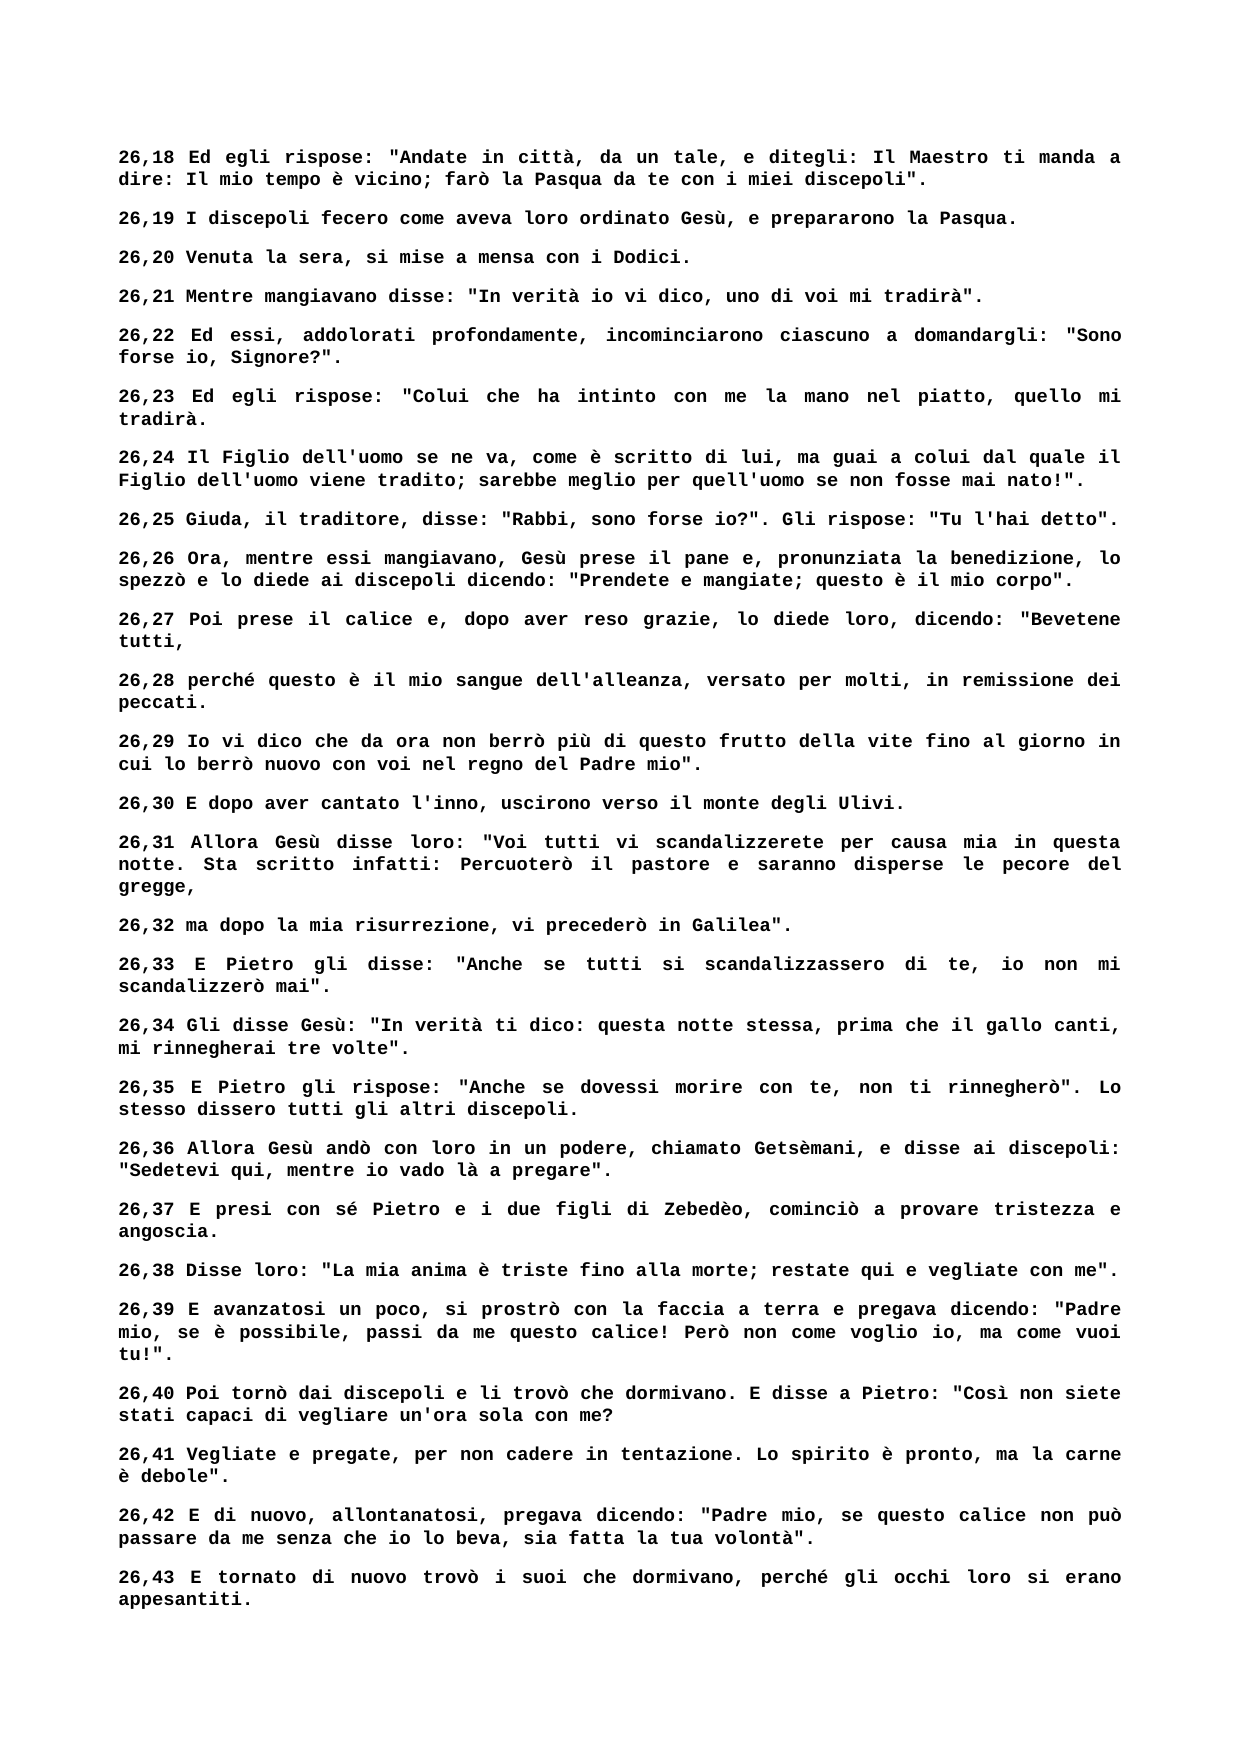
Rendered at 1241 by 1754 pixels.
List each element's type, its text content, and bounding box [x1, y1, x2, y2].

text 26,37 E presi con sé Pietro e i due figli di Zebedèo, cominciò a provare tristezza e angoscia. [118, 1200, 1122, 1243]
text 26,43 E tornato di nuovo trovò i suoi che dormivano, perché gli occhi loro si erano appesantiti. [118, 1567, 1122, 1611]
text 26,27 Poi prese il calice e, dopo aver reso grazie, lo diede loro, dicendo: "Bevetene tutti, [118, 610, 1122, 653]
text 26,41 Vegliate e pregate, per non cadere in tentazione. Lo spirito è pronto, ma la carne è debole". [118, 1445, 1122, 1488]
text 26,19 I discepoli fecero come aveva loro ordinato Gesù, e prepararono la Pasqua. [118, 209, 1122, 230]
text 26,42 E di nuovo, allontanatosi, pregava dicendo: "Padre mio, se questo calice non può passare da me senza che io lo beva, sia fatta la tua volontà". [118, 1506, 1122, 1550]
text 26,29 Io vi dico che da ora non berrò più di questo frutto della vite fino al giorno in cui lo berrò nuovo con voi nel regno del Padre mio". [118, 732, 1122, 776]
text 26,30 E dopo aver cantato l'inno, uscirono verso il monte degli Ulivi. [118, 793, 1122, 815]
text 26,26 Ora, mentre essi mangiavano, Gesù prese il pane e, pronunziata la benedizione, lo spezzò e lo diede ai discepoli dicendo: "Prendete e mangiate; questo è il mio corpo". [118, 548, 1122, 592]
text 26,40 Poi tornò dai discepoli e li trovò che dormivano. E disse a Pietro: "Così non siete stati capaci di vegliare un'ora sola con me? [118, 1384, 1122, 1427]
text 26,22 Ed essi, addolorati profondamente, incominciarono ciascuno a domandargli: "Sono forse io, Signore?". [118, 326, 1122, 369]
text 26,20 Venuta la sera, si mise a mensa con i Dodici. [118, 248, 1122, 269]
text 26,21 Mentre mangiavano disse: "In verità io vi dico, uno di voi mi tradirà". [118, 287, 1122, 308]
text 26,34 Gli disse Gesù: "In verità ti dico: questa notte stessa, prima che il gallo canti, mi rinnegherai tre volte". [118, 1016, 1122, 1060]
text 26,25 Giuda, il traditore, disse: "Rabbi, sono forse io?". Gli rispose: "Tu l'hai detto". [118, 509, 1122, 531]
text 26,39 E avanzatosi un poco, si prostrò con la faccia a terra e pregava dicendo: "Padre mio, se è possibile, passi da me questo calice! Però non come voglio io, ma come vuoi tu!". [118, 1300, 1122, 1366]
text 26,36 Allora Gesù andò con loro in un podere, chiamato Getsèmani, e disse ai discepoli: "Sedetevi qui, mentre io vado là a pregare". [118, 1139, 1122, 1182]
text 26,24 Il Figlio dell'uomo se ne va, come è scritto di lui, ma guai a colui dal quale il Figlio dell'uomo viene tradito; sarebbe meglio per quell'uomo se non fosse mai nato!". [118, 448, 1122, 492]
text 26,32 ma dopo la mia risurrezione, vi precederò in Galilea". [118, 916, 1122, 937]
text 26,35 E Pietro gli rispose: "Anche se dovessi morire con te, non ti rinnegherò". Lo stesso dissero tutti gli altri discepoli. [118, 1077, 1122, 1121]
text 26,33 E Pietro gli disse: "Anche se tutti si scandalizzassero di te, io non mi scandalizzerò mai". [118, 955, 1122, 998]
text 26,31 Allora Gesù disse loro: "Voi tutti vi scandalizzerete per causa mia in questa notte. Sta scritto infatti: Percuoterò il pastore e saranno disperse le pecore del gregge, [118, 832, 1122, 898]
text 26,28 perché questo è il mio sangue dell'alleanza, versato per molti, in remissione dei peccati. [118, 671, 1122, 714]
text 26,38 Disse loro: "La mia anima è triste fino alla morte; restate qui e vegliate con me". [118, 1261, 1122, 1282]
text 26,18 Ed egli rispose: "Andate in città, da un tale, e ditegli: Il Maestro ti manda a dire: Il mio tempo è vicino; farò la Pasqua da te con i miei discepoli". [118, 148, 1122, 191]
text 26,23 Ed egli rispose: "Colui che ha intinto con me la mano nel piatto, quello mi tradirà. [118, 387, 1122, 431]
